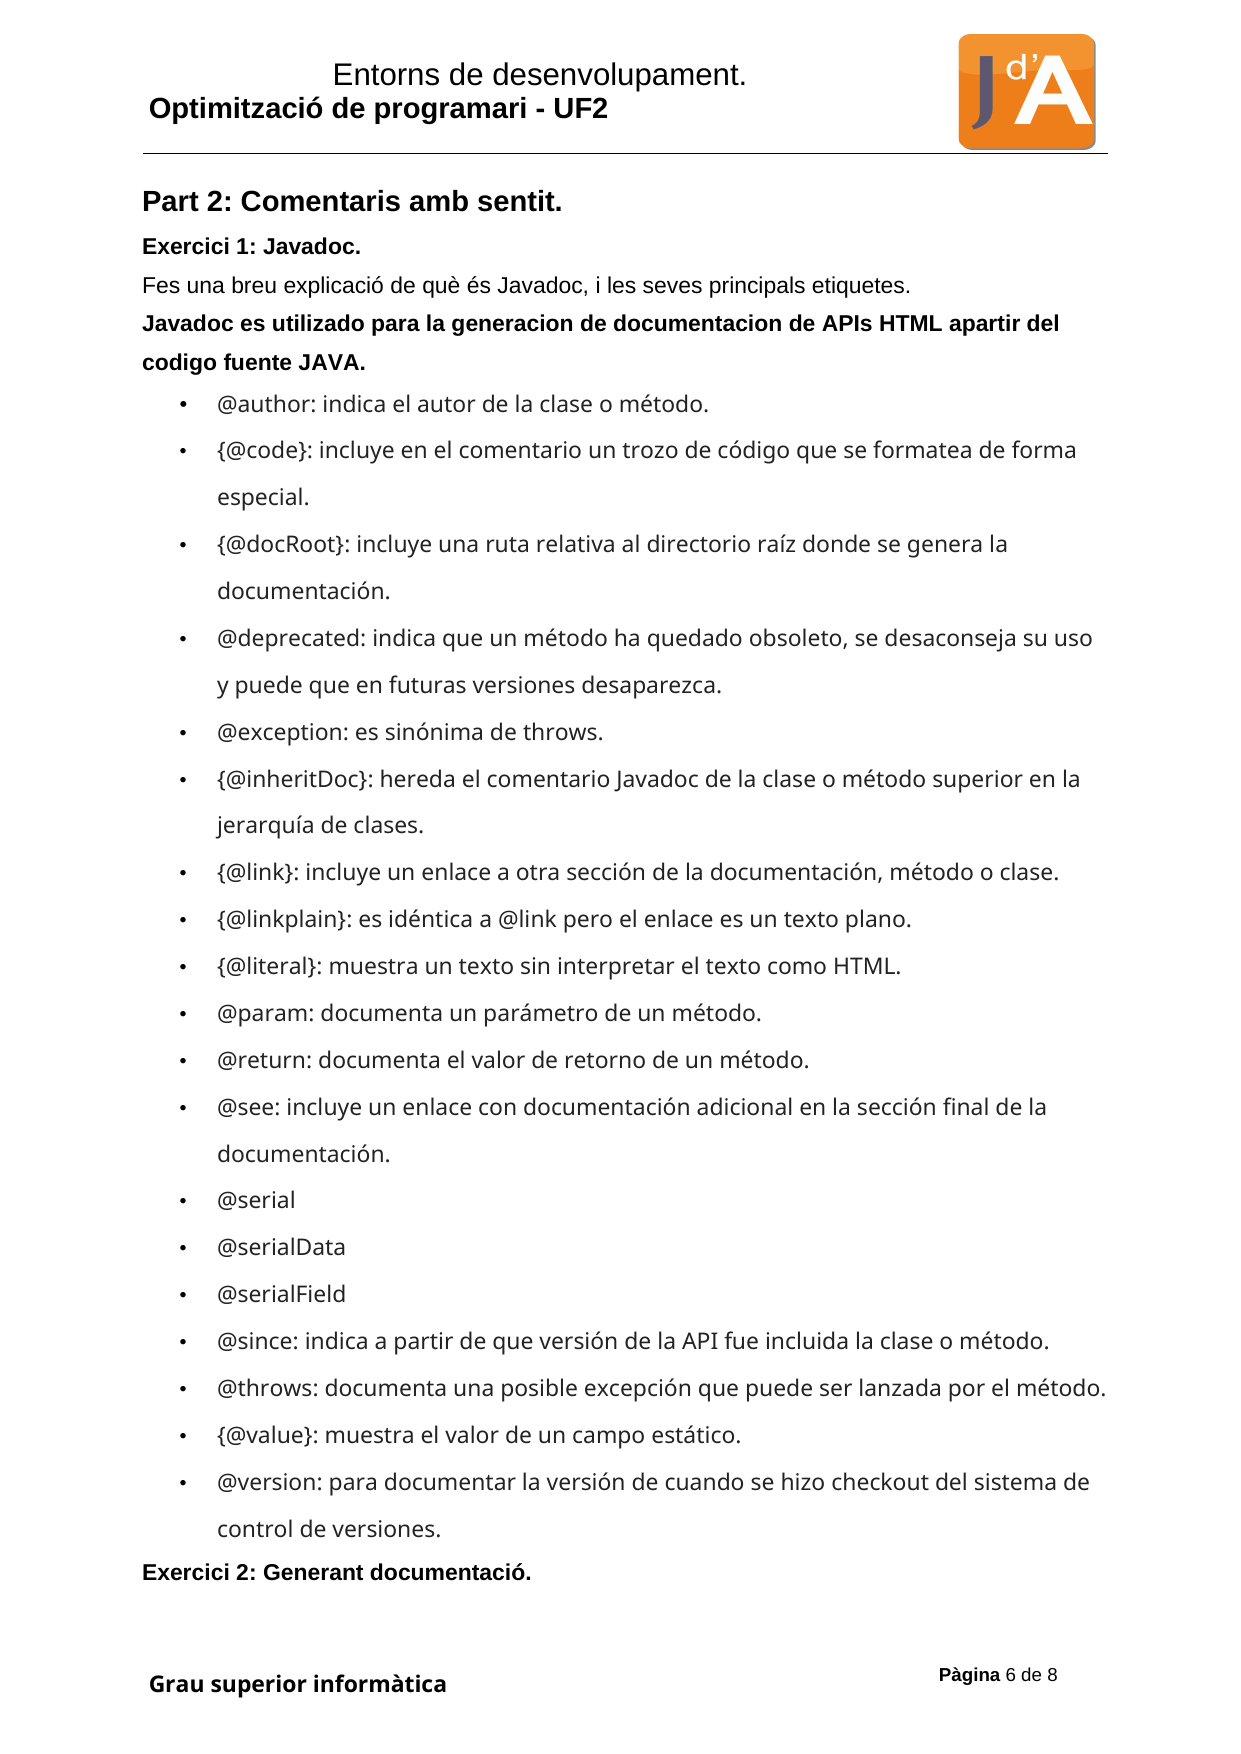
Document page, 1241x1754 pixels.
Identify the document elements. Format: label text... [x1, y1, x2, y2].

picture [958, 34, 1096, 150]
list {@value}: muestra el valor de un campo estático. [179, 1419, 1107, 1450]
list @serial [179, 1184, 1107, 1216]
text Exercici 1: Javadoc. [142, 234, 1107, 259]
list {@linkplain}: es idéntica a @link pero el enlace es un texto plano. [179, 903, 1107, 934]
list {@inheritDoc}: hereda el comentario Javadoc de la clase o método superior en la jerarquía de clases. [179, 763, 1107, 841]
list @param: documenta un parámetro de un método. [179, 997, 1107, 1028]
text Javadoc es utilizado para la generacion de documentacion de APIs HTML apartir del codigo fuente JAVA. [142, 311, 1107, 375]
list @serialData [179, 1231, 1107, 1263]
list @exception: es sinónima de throws. [179, 716, 1107, 747]
list @see: incluye un enlace con documentación adicional en la sección final de la documentación. [179, 1091, 1107, 1169]
text Fes una breu explicació de què és Javadoc, i les seves principals etiquetes. [142, 272, 1107, 298]
list {@literal}: muestra un texto sin interpretar el texto como HTML. [179, 950, 1107, 981]
text Part 2: Comentaris amb sentit. [142, 185, 1107, 218]
list @version: para documentar la versión de cuando se hizo checkout del sistema de control de versiones. [179, 1466, 1107, 1544]
list @return: documenta el valor de retorno de un método. [179, 1044, 1107, 1075]
list {@link}: incluye un enlace a otra sección de la documentación, método o clase. [179, 856, 1107, 888]
list {@code}: incluye en el comentario un trozo de código que se formatea de forma especial. [179, 434, 1107, 513]
list @throws: documenta una posible excepción que puede ser lanzada por el método. [179, 1372, 1107, 1403]
list @since: indica a partir de que versión de la API fue incluida la clase o método. [179, 1325, 1107, 1356]
list @deprecated: indica que un método ha quedado obsoleto, se desaconseja su uso y puede que en futuras versiones desaparezca. [179, 622, 1107, 700]
list @author: indica el autor de la clase o método. [179, 388, 1107, 419]
list {@docRoot}: incluye una ruta relativa al directorio raíz donde se genera la documentación. [179, 528, 1107, 606]
text Exercici 2: Generant documentació. [142, 1559, 1107, 1585]
list @serialField [179, 1278, 1107, 1309]
